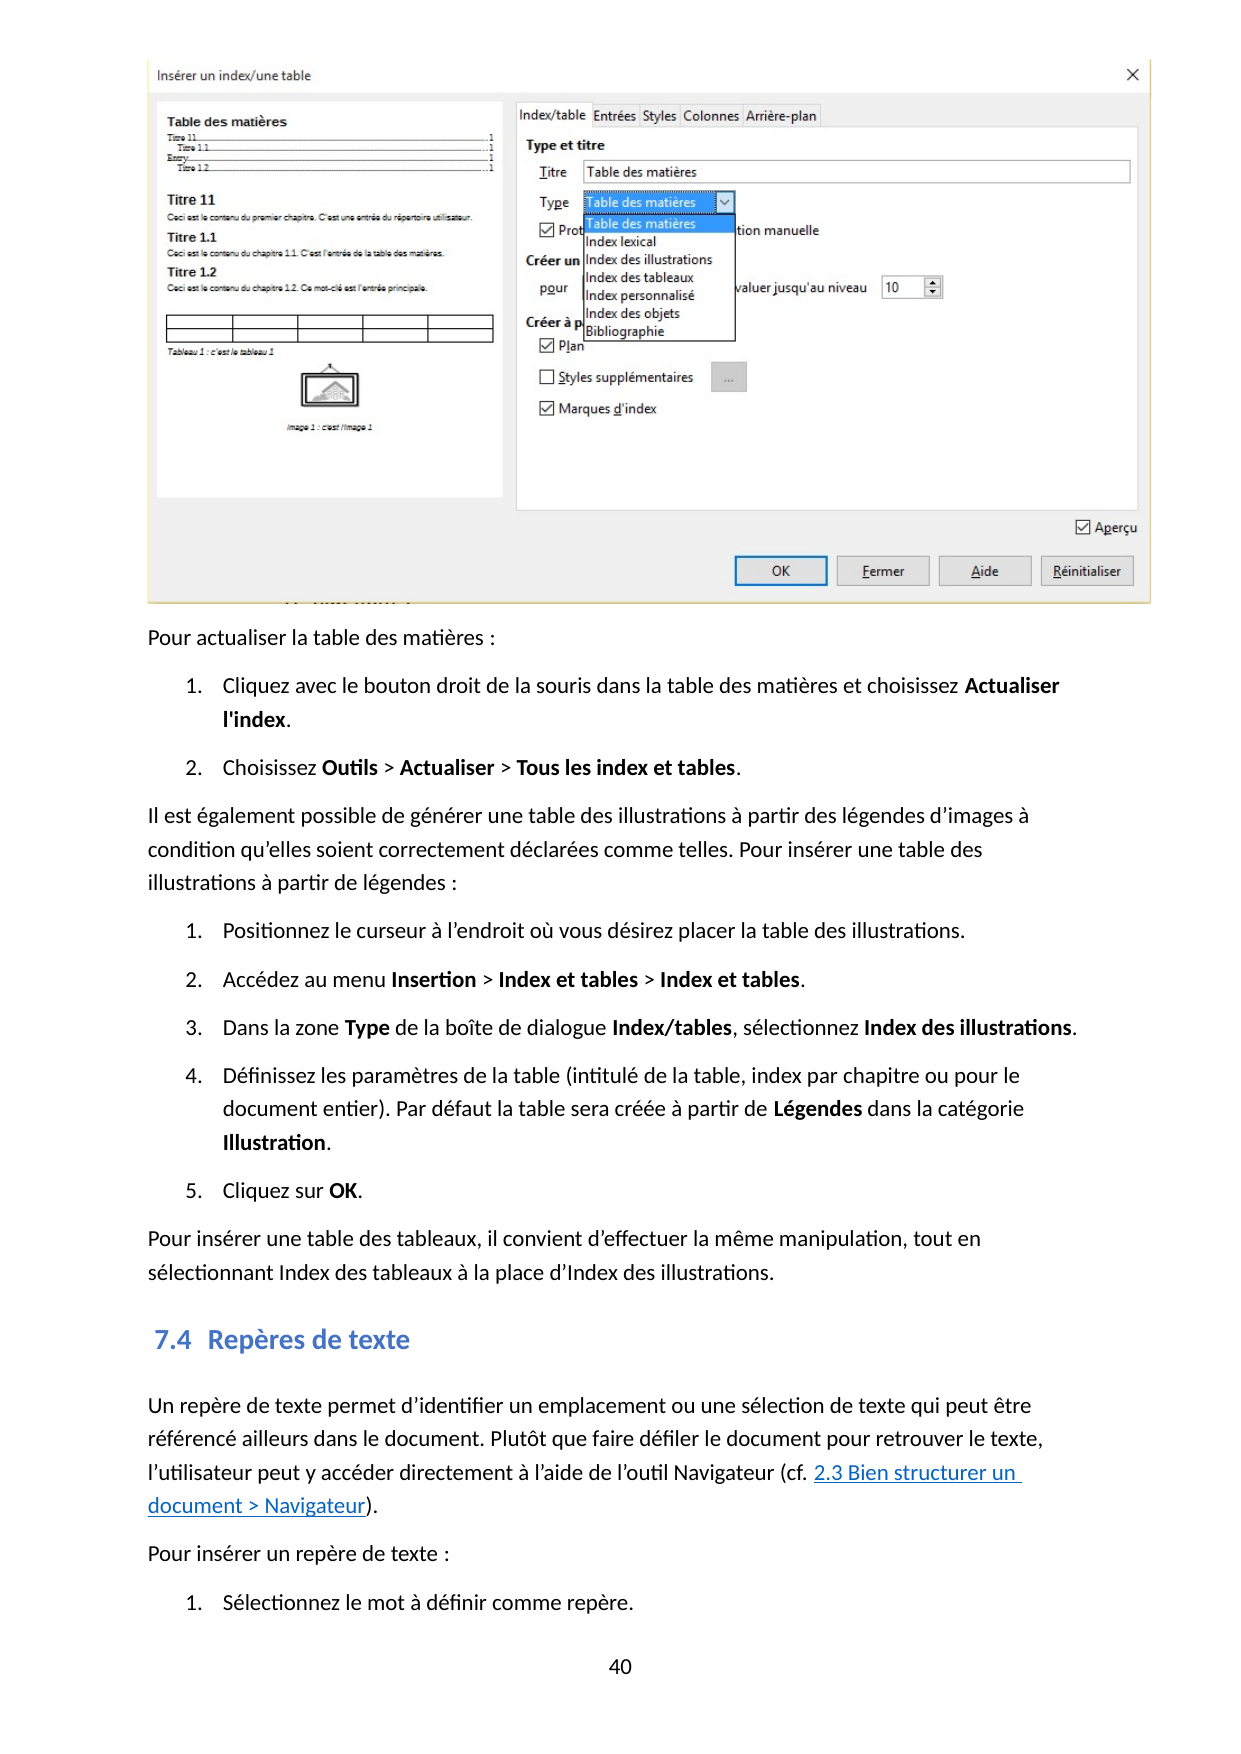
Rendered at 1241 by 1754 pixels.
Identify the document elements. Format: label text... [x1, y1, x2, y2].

subtitle Repères de texte [148, 1321, 1093, 1357]
list Sélectionnez le mot à définir comme repère. [185, 1588, 1093, 1616]
text Pour insérer une table des tableaux, il convient d’effectuer la même manipulation, tout en sélectionnant Index des tableaux à la place d’Index des illustrations. [148, 1224, 1093, 1286]
text Pour insérer un repère de texte : [148, 1539, 1093, 1568]
list Cliquez sur OK. [185, 1176, 1093, 1204]
list Dans la zone Type de la boîte de dialogue Index/tables, sélectionnez Index des illustrations. [185, 1013, 1093, 1041]
list Cliquez avec le bouton droit de la souris dans la table des matières et choisissez Actualiser l'index. [185, 672, 1093, 733]
list Définissez les paramètres de la table (intitulé de la table, index par chapitre ou pour le document entier). Par défaut la table sera créée à partir de Légendes dans la catégorie Illustration. [185, 1061, 1093, 1156]
list Accédez au menu Insertion > Index et tables > Index et tables. [185, 965, 1093, 993]
text Pour actualiser la table des matières : [148, 623, 1093, 652]
text Il est également possible de générer une table des illustrations à partir des légendes d’images à condition qu’elles soient correctement déclarées comme telles. Pour insérer une table des illustrations à partir de légendes : [148, 801, 1093, 897]
list Choisissez Outils > Actualiser > Tous les index et tables. [185, 753, 1093, 781]
list Positionnez le curseur à l’endroit où vous désirez placer la table des illustrations. [185, 917, 1093, 945]
picture [147, 59, 1152, 604]
text Un repère de texte permet d’identifier un emplacement ou une sélection de texte qui peut être référencé ailleurs dans le document. Plutôt que faire défiler le document pour retrouver le texte, l’utilisateur peut y accéder directement à l’aide de l’outil Navigateur (cf. 2.3 Bien structurer un document > Navigateur). [148, 1391, 1093, 1519]
